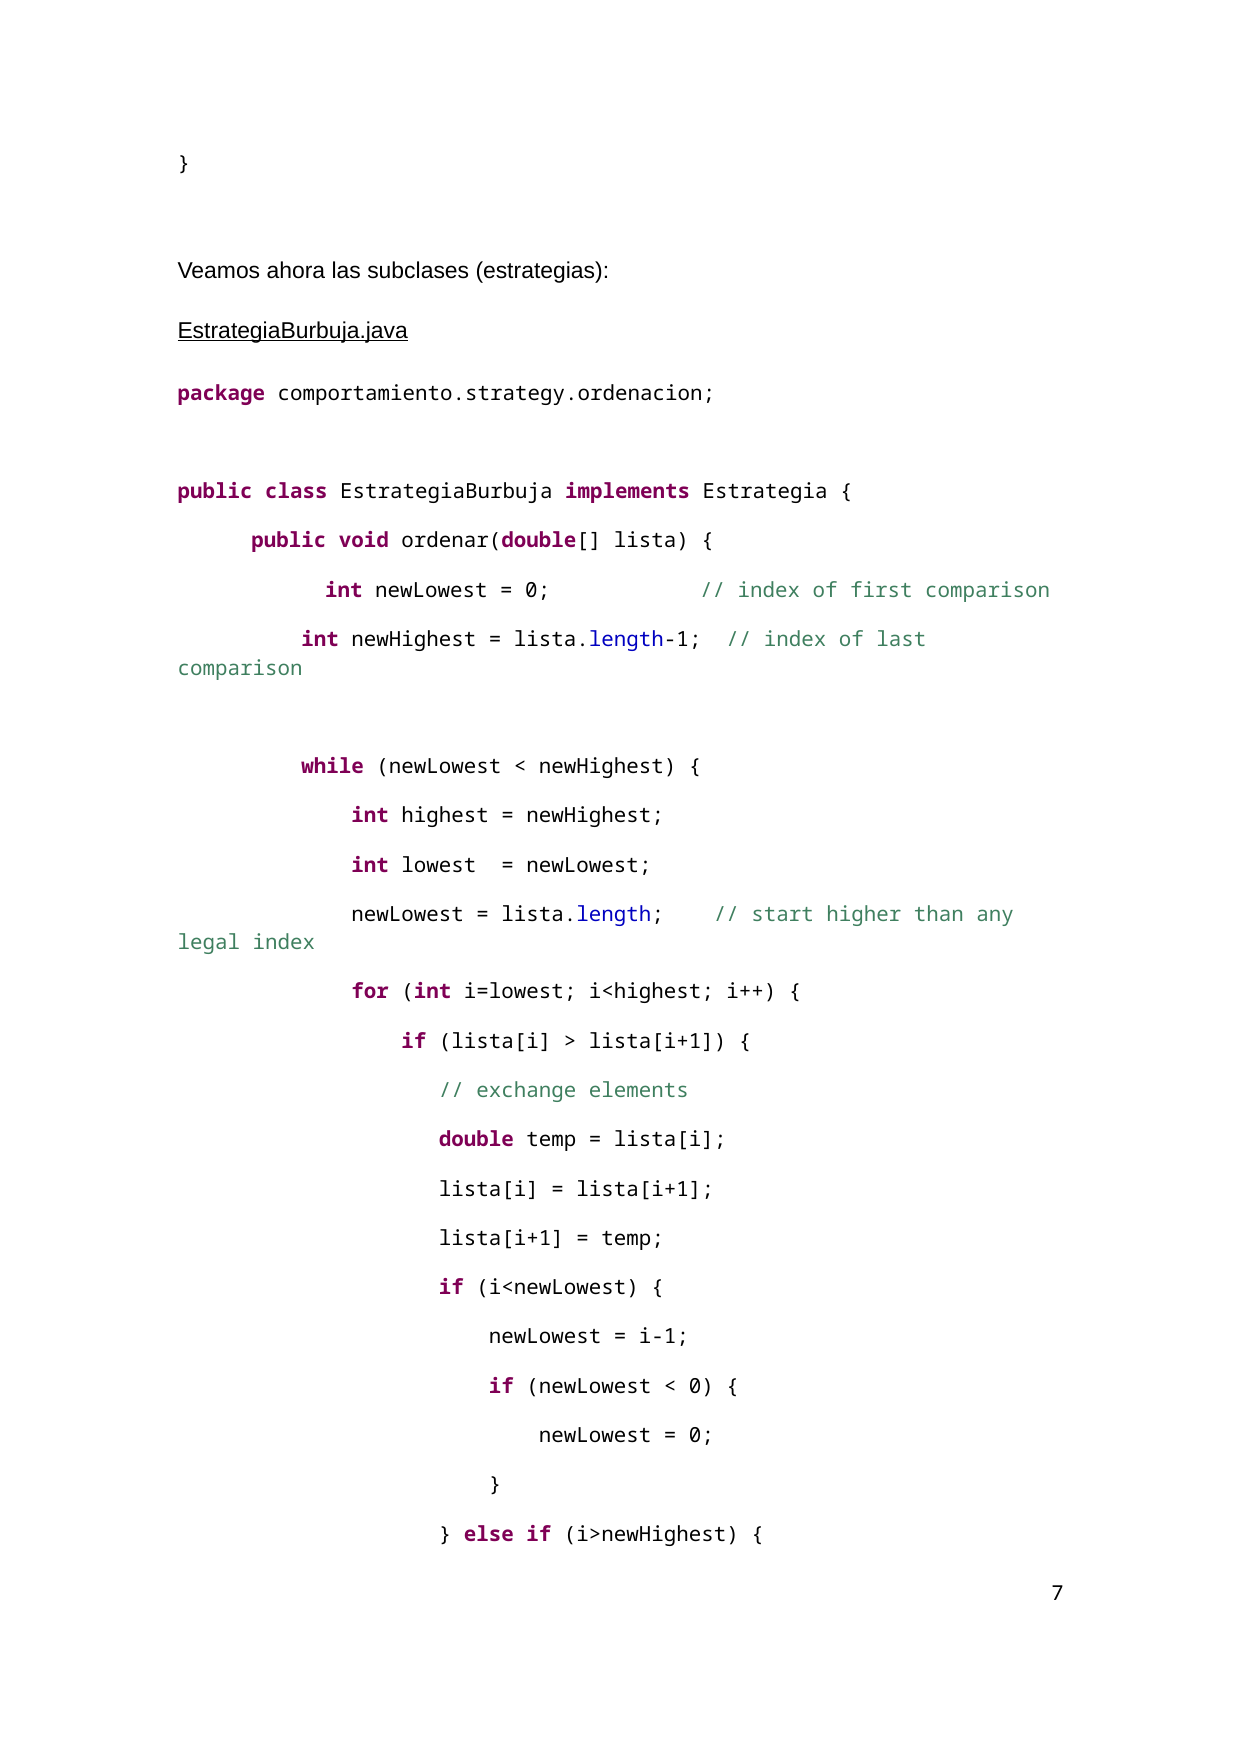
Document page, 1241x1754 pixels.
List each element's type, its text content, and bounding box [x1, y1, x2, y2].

text } [177, 148, 1063, 176]
text // exchange elements [177, 1075, 1063, 1104]
text newLowest = lista.length; // start higher than any legal index [177, 899, 1063, 956]
text if (i<newLowest) { [177, 1272, 1063, 1301]
text newLowest = i-1; [177, 1322, 1063, 1350]
text while (newLowest < newHighest) { [177, 751, 1063, 779]
text } else if (i>newHighest) { [177, 1519, 1063, 1547]
text lista[i] = lista[i+1]; [177, 1174, 1063, 1202]
text newLowest = 0; [177, 1420, 1063, 1448]
text package comportamiento.strategy.ordenacion; [177, 378, 1063, 406]
text if (lista[i] > lista[i+1]) { [177, 1026, 1063, 1054]
text int newLowest = 0; // index of first comparison [177, 575, 1063, 603]
text public void ordenar(double[] lista) { [177, 526, 1063, 554]
text int highest = newHighest; [177, 800, 1063, 829]
text lista[i+1] = temp; [177, 1223, 1063, 1251]
text int newHighest = lista.length-1; // index of last comparison [177, 624, 1063, 681]
text for (int i=lowest; i<highest; i++) { [177, 977, 1063, 1005]
text Veamos ahora las subclases (estrategias): [177, 257, 1063, 283]
text } [177, 1469, 1063, 1498]
text EstrategiaBurbuja.java [177, 317, 1063, 344]
text if (newLowest < 0) { [177, 1371, 1063, 1399]
text double temp = lista[i]; [177, 1124, 1063, 1153]
text int lowest = newLowest; [177, 850, 1063, 878]
text public class EstrategiaBurbuja implements Estrategia { [177, 476, 1063, 505]
